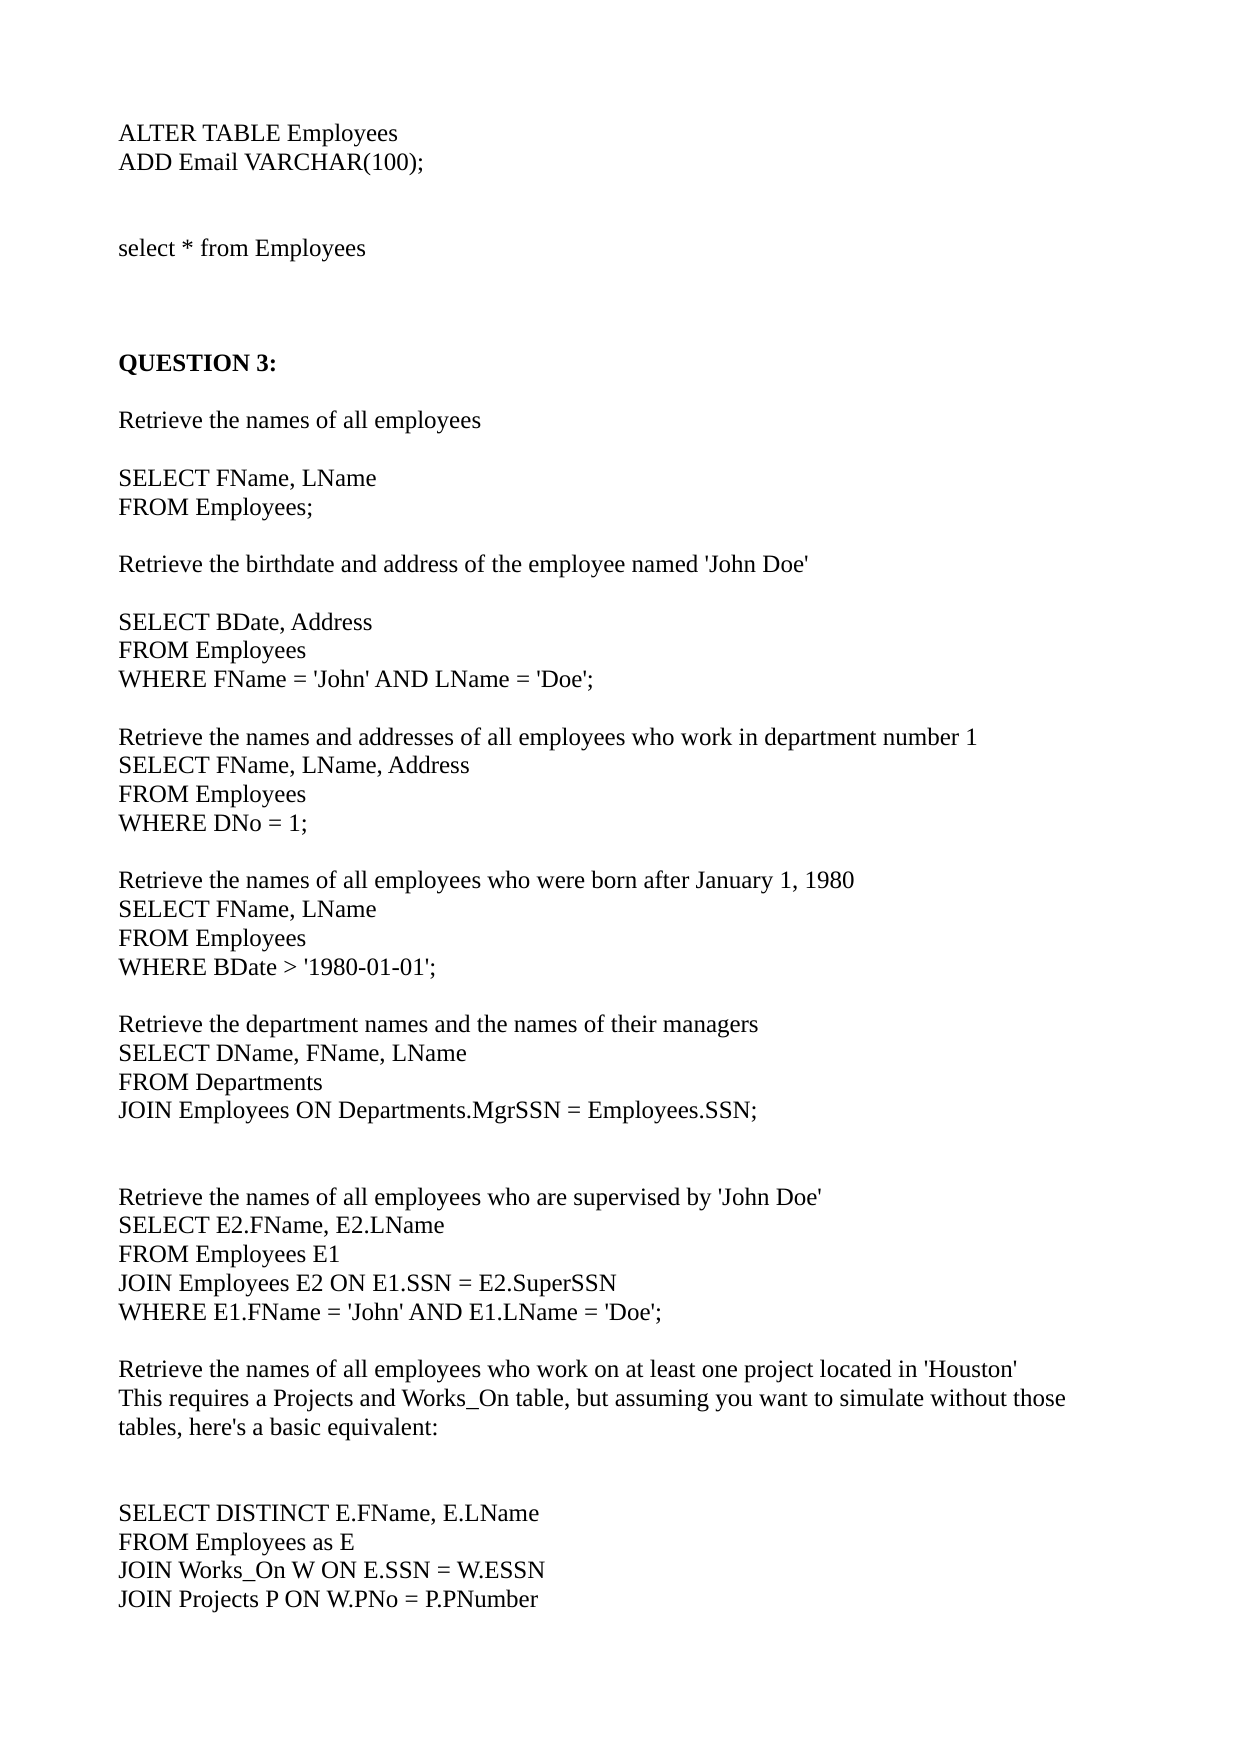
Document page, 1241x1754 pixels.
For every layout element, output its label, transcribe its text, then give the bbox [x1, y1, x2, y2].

text JOIN Projects P ON W.PNo = P.PNumber [118, 1584, 1122, 1613]
text ADD Email VARCHAR(100); [118, 147, 1122, 176]
text Retrieve the names of all employees [118, 406, 1122, 434]
text QUESTION 3: [118, 348, 1122, 377]
text SELECT FName, LName [118, 894, 1122, 923]
text SELECT DISTINCT E.FName, E.LName [118, 1498, 1122, 1527]
text SELECT BDate, Address [118, 607, 1122, 636]
text WHERE E1.FName = 'John' AND E1.LName = 'Doe'; [118, 1297, 1122, 1326]
text FROM Employees [118, 923, 1122, 952]
text SELECT E2.FName, E2.LName [118, 1211, 1122, 1239]
text ALTER TABLE Employees [118, 118, 1122, 147]
text FROM Employees; [118, 492, 1122, 521]
text WHERE FName = 'John' AND LName = 'Doe'; [118, 664, 1122, 693]
text SELECT FName, LName [118, 463, 1122, 492]
text WHERE DNo = 1; [118, 808, 1122, 837]
text JOIN Employees ON Departments.MgrSSN = Employees.SSN; [118, 1096, 1122, 1124]
text FROM Employees E1 [118, 1239, 1122, 1268]
text Retrieve the names of all employees who work on at least one project located in 'Houston' [118, 1354, 1122, 1383]
text FROM Departments [118, 1067, 1122, 1096]
text This requires a Projects and Works_On table, but assuming you want to simulate without those tables, here's a basic equivalent: [118, 1383, 1122, 1441]
text SELECT DName, FName, LName [118, 1038, 1122, 1067]
text Retrieve the department names and the names of their managers [118, 1009, 1122, 1038]
text select * from Employees [118, 233, 1122, 262]
text FROM Employees as E [118, 1527, 1122, 1556]
text WHERE BDate > '1980-01-01'; [118, 952, 1122, 981]
text Retrieve the birthdate and address of the employee named 'John Doe' [118, 549, 1122, 578]
text FROM Employees [118, 779, 1122, 808]
text Retrieve the names and addresses of all employees who work in department number 1 [118, 722, 1122, 751]
text Retrieve the names of all employees who were born after January 1, 1980 [118, 866, 1122, 894]
text Retrieve the names of all employees who are supervised by 'John Doe' [118, 1182, 1122, 1211]
text FROM Employees [118, 636, 1122, 664]
text SELECT FName, LName, Address [118, 751, 1122, 779]
text JOIN Works_On W ON E.SSN = W.ESSN [118, 1556, 1122, 1584]
text JOIN Employees E2 ON E1.SSN = E2.SuperSSN [118, 1268, 1122, 1297]
